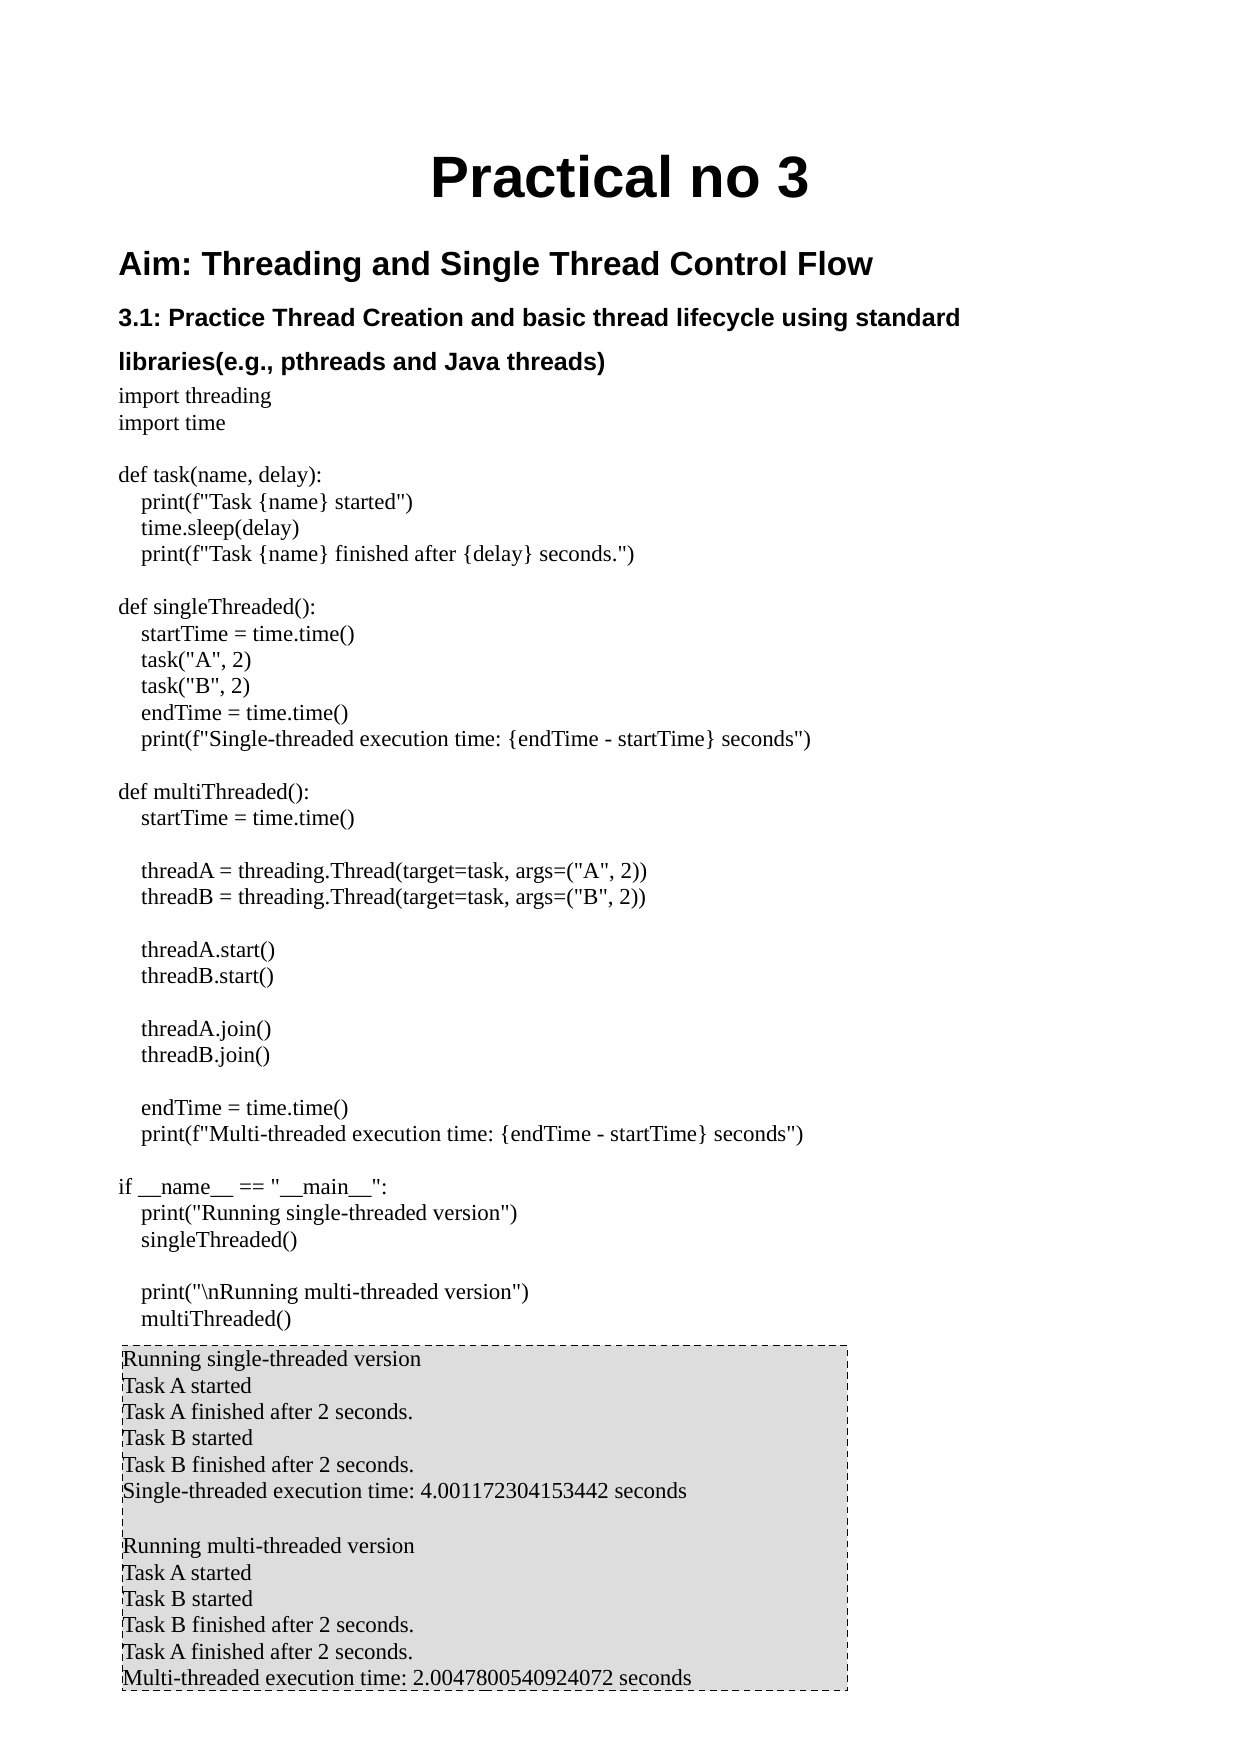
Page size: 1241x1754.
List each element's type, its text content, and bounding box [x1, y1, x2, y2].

text multiThreaded() [118, 1305, 1122, 1331]
text print(f"Task {name} finished after {delay} seconds.") [118, 541, 1122, 567]
subtitle libraries(e.g., pthreads and Java threads) [118, 347, 1122, 376]
text print(f"Single-threaded execution time: {endTime - startTime} seconds") [118, 725, 1122, 751]
text print("Running single-threaded version") [118, 1199, 1122, 1226]
text time.sleep(delay) [118, 514, 1122, 541]
text def task(name, delay): [118, 461, 1122, 488]
text print(f"Task {name} started") [118, 488, 1122, 514]
text task("A", 2) [118, 646, 1122, 672]
text threadA.join() [118, 1015, 1122, 1041]
subtitle Aim: Threading and Single Thread Control Flow [118, 243, 1122, 282]
title Practical no 3 [118, 143, 1122, 210]
text def multiThreaded(): [118, 778, 1122, 804]
text threadB = threading.Thread(target=task, args=("B", 2)) [118, 883, 1122, 909]
text task("B", 2) [118, 672, 1122, 699]
subtitle 3.1: Practice Thread Creation and basic thread lifecycle using standard [118, 303, 1122, 332]
text startTime = time.time() [118, 619, 1122, 646]
text endTime = time.time() [118, 699, 1122, 725]
text import threading [118, 382, 1122, 409]
text print(f"Multi-threaded execution time: {endTime - startTime} seconds") [118, 1120, 1122, 1147]
text print("\nRunning multi-threaded version") [118, 1278, 1122, 1305]
text endTime = time.time() [118, 1094, 1122, 1120]
text threadA.start() [118, 936, 1122, 962]
text singleThreaded() [118, 1226, 1122, 1252]
text threadB.start() [118, 962, 1122, 988]
text import time [118, 409, 1122, 435]
text threadA = threading.Thread(target=task, args=("A", 2)) [118, 857, 1122, 883]
text if __name__ == "__main__": [118, 1173, 1122, 1199]
text def singleThreaded(): [118, 593, 1122, 619]
text startTime = time.time() [118, 804, 1122, 830]
text threadB.join() [118, 1041, 1122, 1068]
